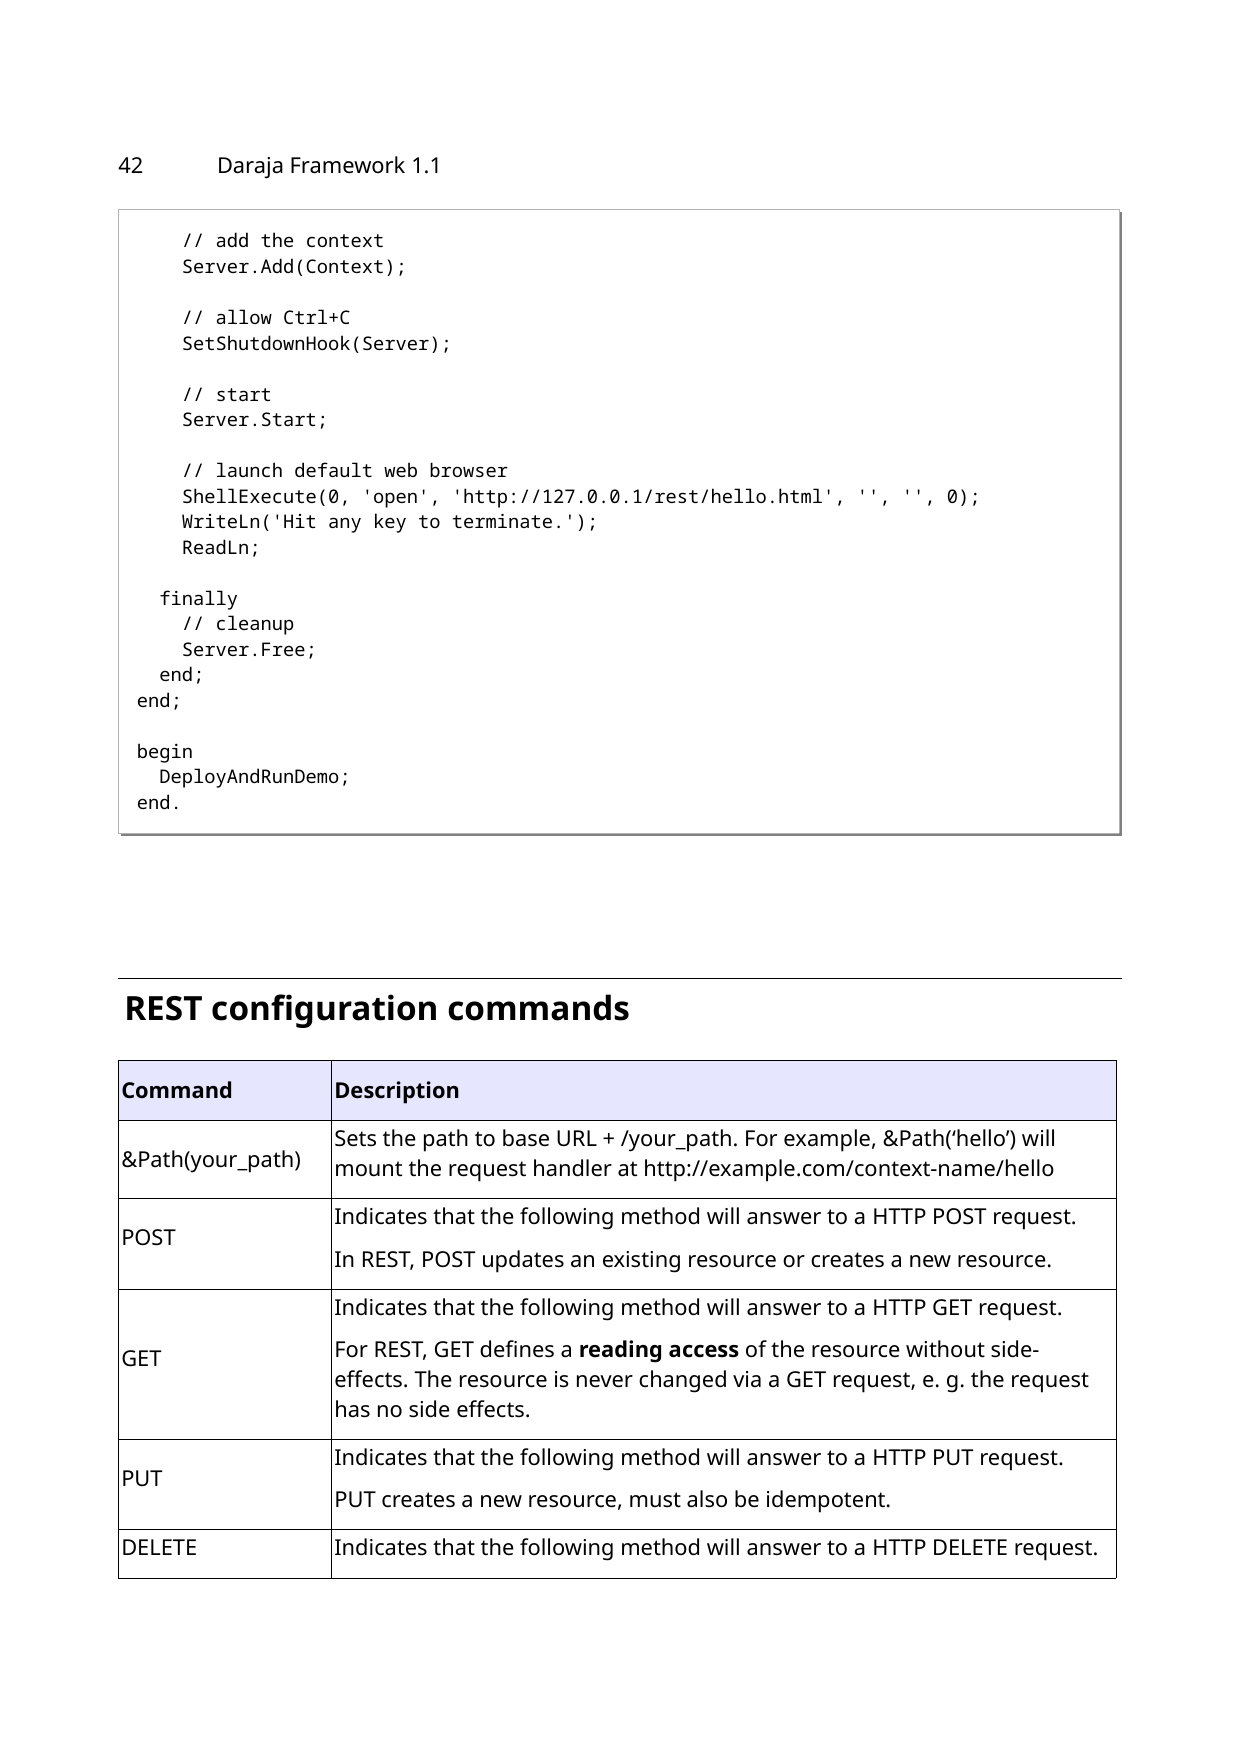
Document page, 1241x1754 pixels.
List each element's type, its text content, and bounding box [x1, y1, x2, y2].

table_cell Indicates that the following method will answer to a HTTP GET request. For REST, GET defines a reading access of the resource without side-effects. The resource is never changed via a GET request, e. g. the request has no side effects. [332, 1290, 1116, 1439]
text begin [119, 720, 1119, 745]
table_cell POST [119, 1199, 331, 1289]
table_header Description [332, 1061, 1116, 1120]
text end. [119, 771, 1119, 833]
text // launch default web browser [119, 439, 1119, 464]
text end; [119, 643, 1119, 669]
text DeployAndRunDemo; [119, 745, 1119, 771]
text Server.Add(Context); [119, 235, 1119, 279]
text // add the context [119, 210, 1119, 235]
text Server.Start; [119, 388, 1119, 432]
text Server.Free; [119, 618, 1119, 643]
table_cell Indicates that the following method will answer to a HTTP PUT request. PUT creates a new resource, must also be idempotent. [332, 1440, 1116, 1529]
text ReadLn; [119, 516, 1119, 559]
table_cell Indicates that the following method will answer to a HTTP DELETE request. [332, 1530, 1116, 1578]
text // cleanup [119, 592, 1119, 618]
text ShellExecute(0, 'open', 'http://127.0.0.1/rest/hello.html', '', '', 0); [119, 464, 1119, 490]
table_cell PUT [119, 1440, 331, 1529]
text SetShutdownHook(Server); [119, 311, 1119, 355]
subtitle REST configuration commands [118, 979, 1122, 1036]
table_cell Sets the path to base URL + /your_path. For example, &Path(‘hello’) will mount the request handler at http://example.com/context-name/hello [332, 1121, 1116, 1198]
table_cell &Path(your_path) [119, 1121, 331, 1198]
text WriteLn('Hit any key to terminate.'); [119, 490, 1119, 516]
text // start [119, 362, 1119, 388]
table_header Command [119, 1061, 331, 1120]
table_cell Indicates that the following method will answer to a HTTP POST request. In REST, POST updates an existing resource or creates a new resource. [332, 1199, 1116, 1289]
text end; [119, 669, 1119, 713]
text // allow Ctrl+C [119, 286, 1119, 311]
text finally [119, 567, 1119, 592]
table_cell GET [119, 1290, 331, 1439]
table_cell DELETE [119, 1530, 331, 1578]
